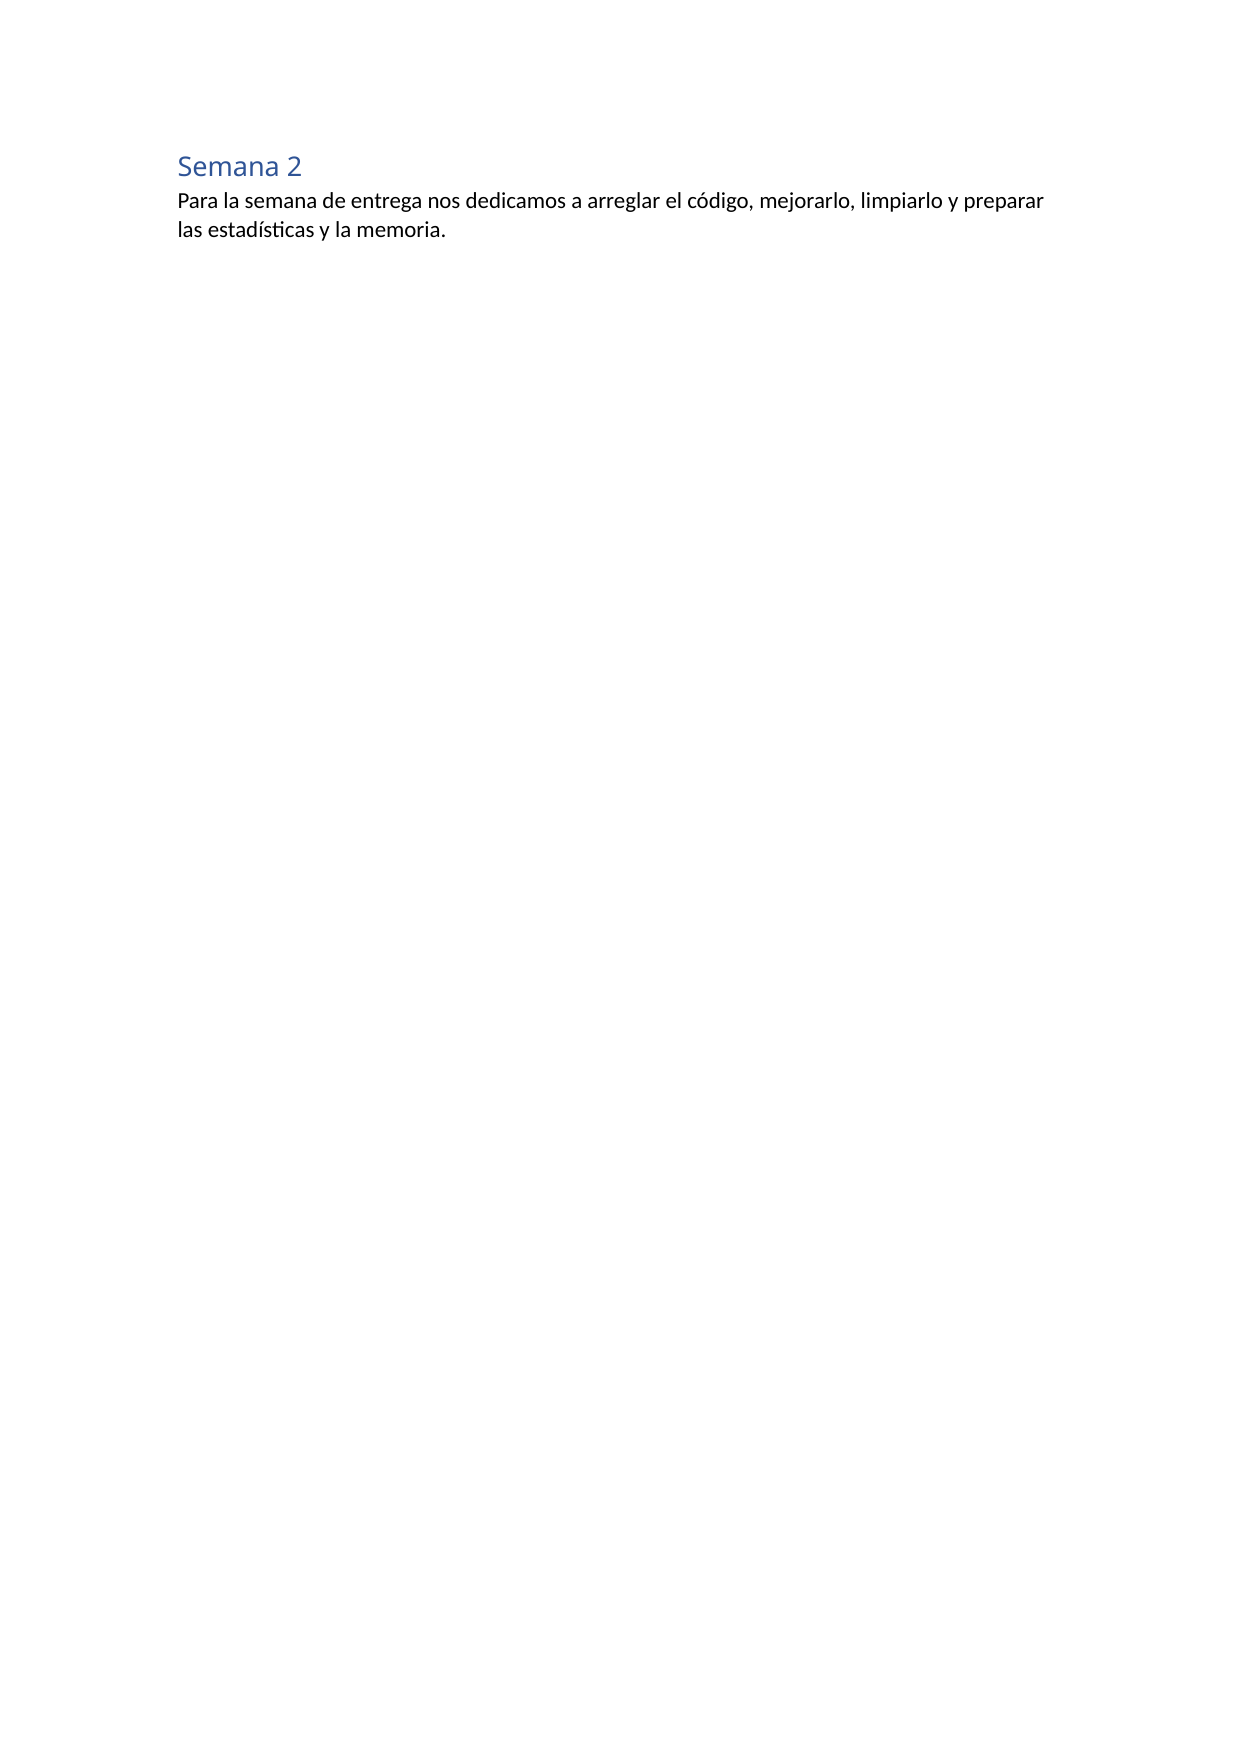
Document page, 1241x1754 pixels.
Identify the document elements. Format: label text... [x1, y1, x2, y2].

subtitle Semana 2 [177, 148, 1063, 184]
text Para la semana de entrega nos dedicamos a arreglar el código, mejorarlo, limpiarlo y preparar las estadísticas y la memoria. [177, 186, 1063, 244]
